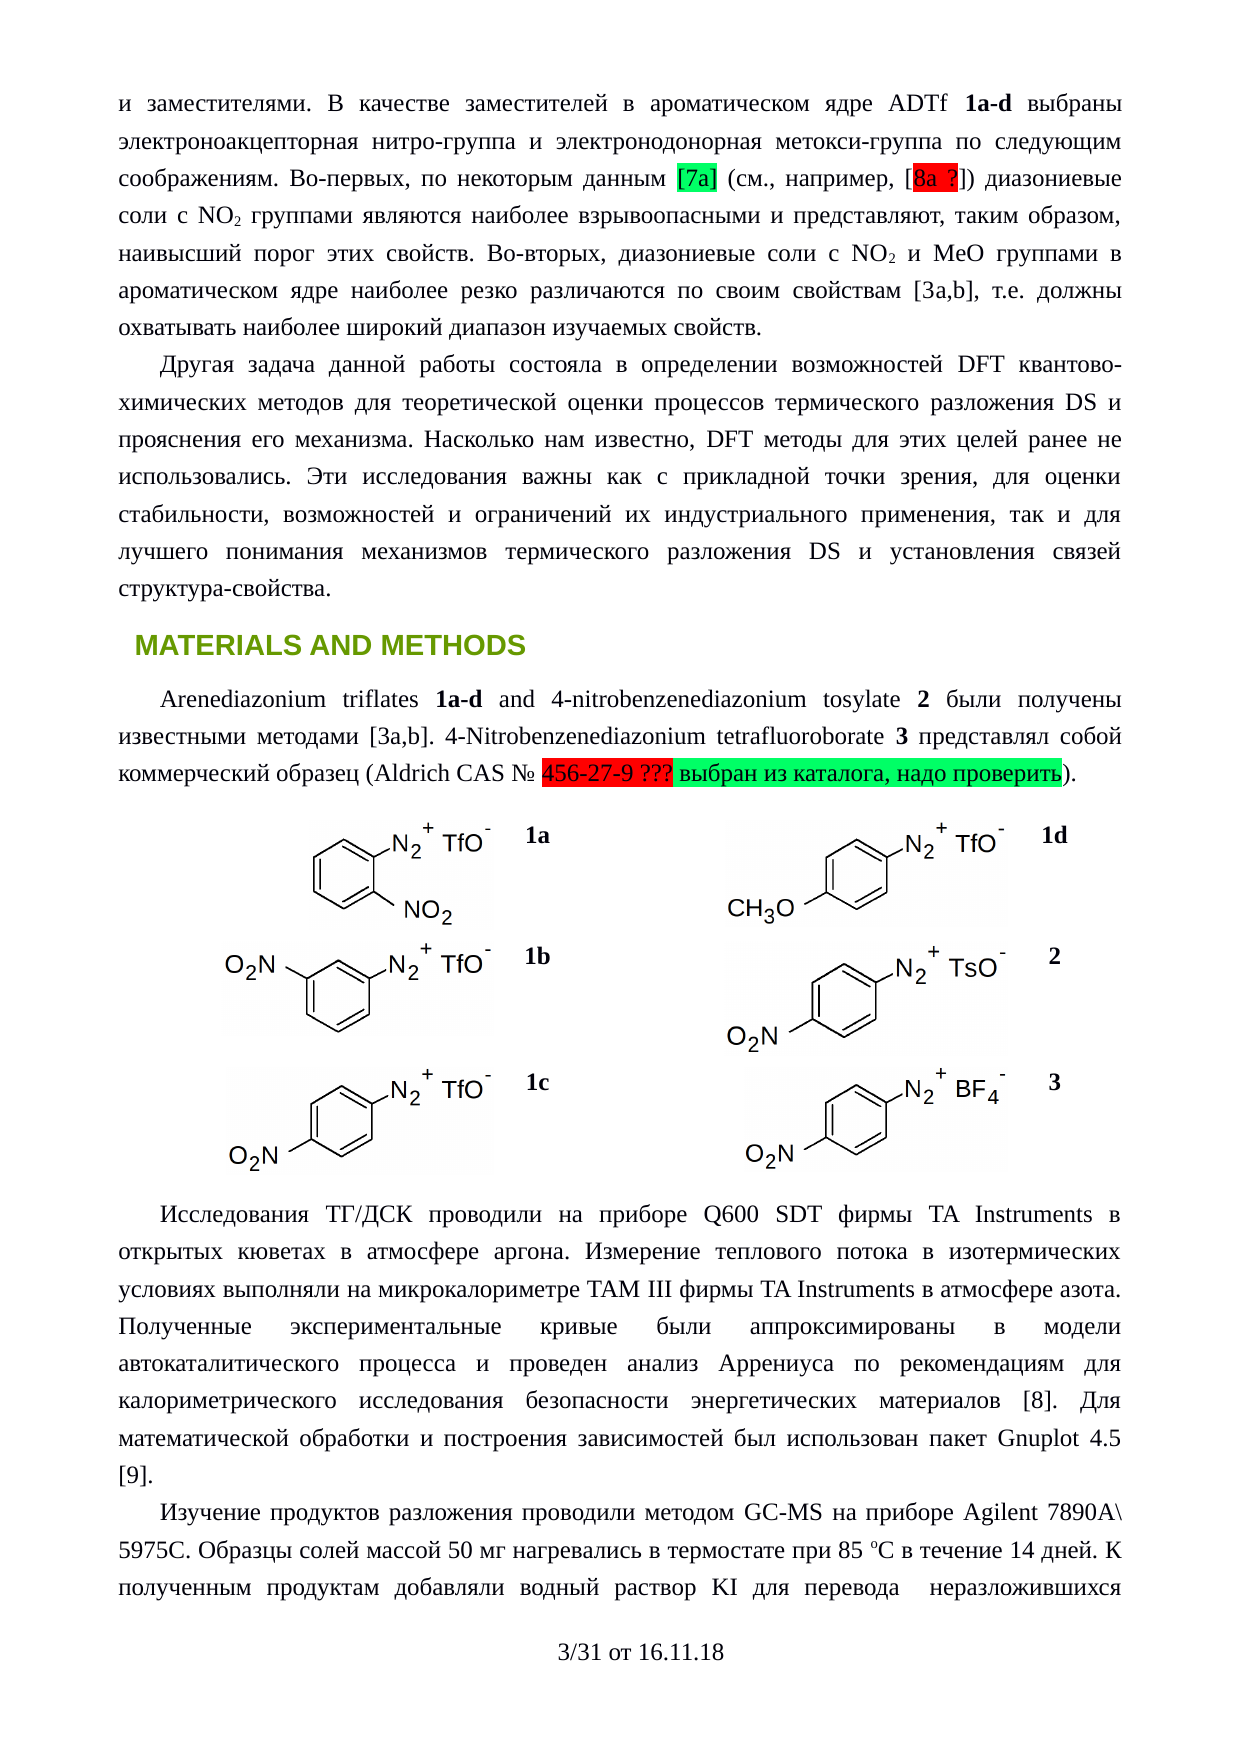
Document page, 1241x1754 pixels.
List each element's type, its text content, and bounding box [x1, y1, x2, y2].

picture [724, 941, 1008, 1056]
picture [309, 820, 494, 930]
picture [725, 820, 1008, 927]
table_cell [145, 936, 499, 1061]
table_header 1d [1014, 814, 1096, 936]
table_cell 2 [1014, 936, 1096, 1061]
list Другая задача данной работы состояла в определении возможностей DFT квантово-химических методов для теоретической оценки процессов термического разложения DS и прояснения его механизма. Насколько нам известно, DFT методы для этих целей ранее не использовались. Эти исследования важны как с прикладной точки зрения, для оценки стабильности, возможностей и ограничений их индустриального применения, так и для лучшего понимания механизмов термического разложения DS и установления связей структура-свойства. [118, 349, 1122, 602]
table_cell 1c [499, 1061, 576, 1181]
picture [221, 941, 494, 1036]
table_cell [576, 936, 1013, 1061]
table_header 1a [499, 814, 576, 936]
list и заместителями. В качестве заместителей в ароматическом ядре ADTf 1a-d выбраны электроноакцепторная нитро-группа и электронодонорная метокси-группа по следующим соображениям. Во-первых, по некоторым данным [7a] (см., например, [8a ?]) диазониевые соли с NO2 группами являются наиболее взрывоопасными и представляют, таким образом, наивысший порог этих свойств. Во-вторых, диазониевые соли с NO2 и MeO группами в ароматическом ядре наиболее резко различаются по своим свойствам [3a,b], т.е. должны охватывать наиболее широкий диапазон изучаемых свойств. [118, 88, 1122, 341]
table_cell [576, 1061, 1013, 1181]
list Arenediazonium triflates 1a-d and 4-nitrobenzenediazonium tosylate 2 были получены известными методами [3a,b]. 4-Nitrobenzenediazonium tetrafluoroborate 3 представлял собой коммерческий образец (Aldrich CAS № 456-27-9 ??? выбран из каталога, надо проверить). [118, 684, 1122, 787]
table_header [145, 814, 499, 936]
table_cell 3 [1014, 1061, 1096, 1181]
picture [226, 1067, 494, 1175]
table_cell 1b [499, 936, 576, 1061]
text Исследования ТГ/ДСК проводили на приборе Q600 SDT фирмы TA Instruments в открытых кюветах в атмосфере аргона. Измерение теплового потока в изотермических условиях выполняли на микрокалориметре TAM III фирмы TA Instruments в атмосфере азота. Полученные экспериментальные кривые были аппроксимированы в модели автокаталитического процесса и проведен анализ Аррениуса по рекомендациям для калориметрического исследования безопасности энергетических материалов [8]. Для математической обработки и построения зависимостей был использован пакет Gnuplot 4.5 [9]. [118, 1199, 1122, 1489]
table_header [576, 814, 1013, 936]
table_cell [145, 1061, 499, 1181]
picture [744, 1067, 1008, 1172]
subtitle MATERIALS AND METHODS [118, 628, 1122, 662]
text Изучение продуктов разложения проводили методом GC-MS на приборе Agilent 7890A\5975C. Образцы солей массой 50 мг нагревались в термостате при 85 оС в течение 14 дней. К полученным продуктам добавляли водный раствор KI для перевода неразложившихся [118, 1497, 1122, 1601]
